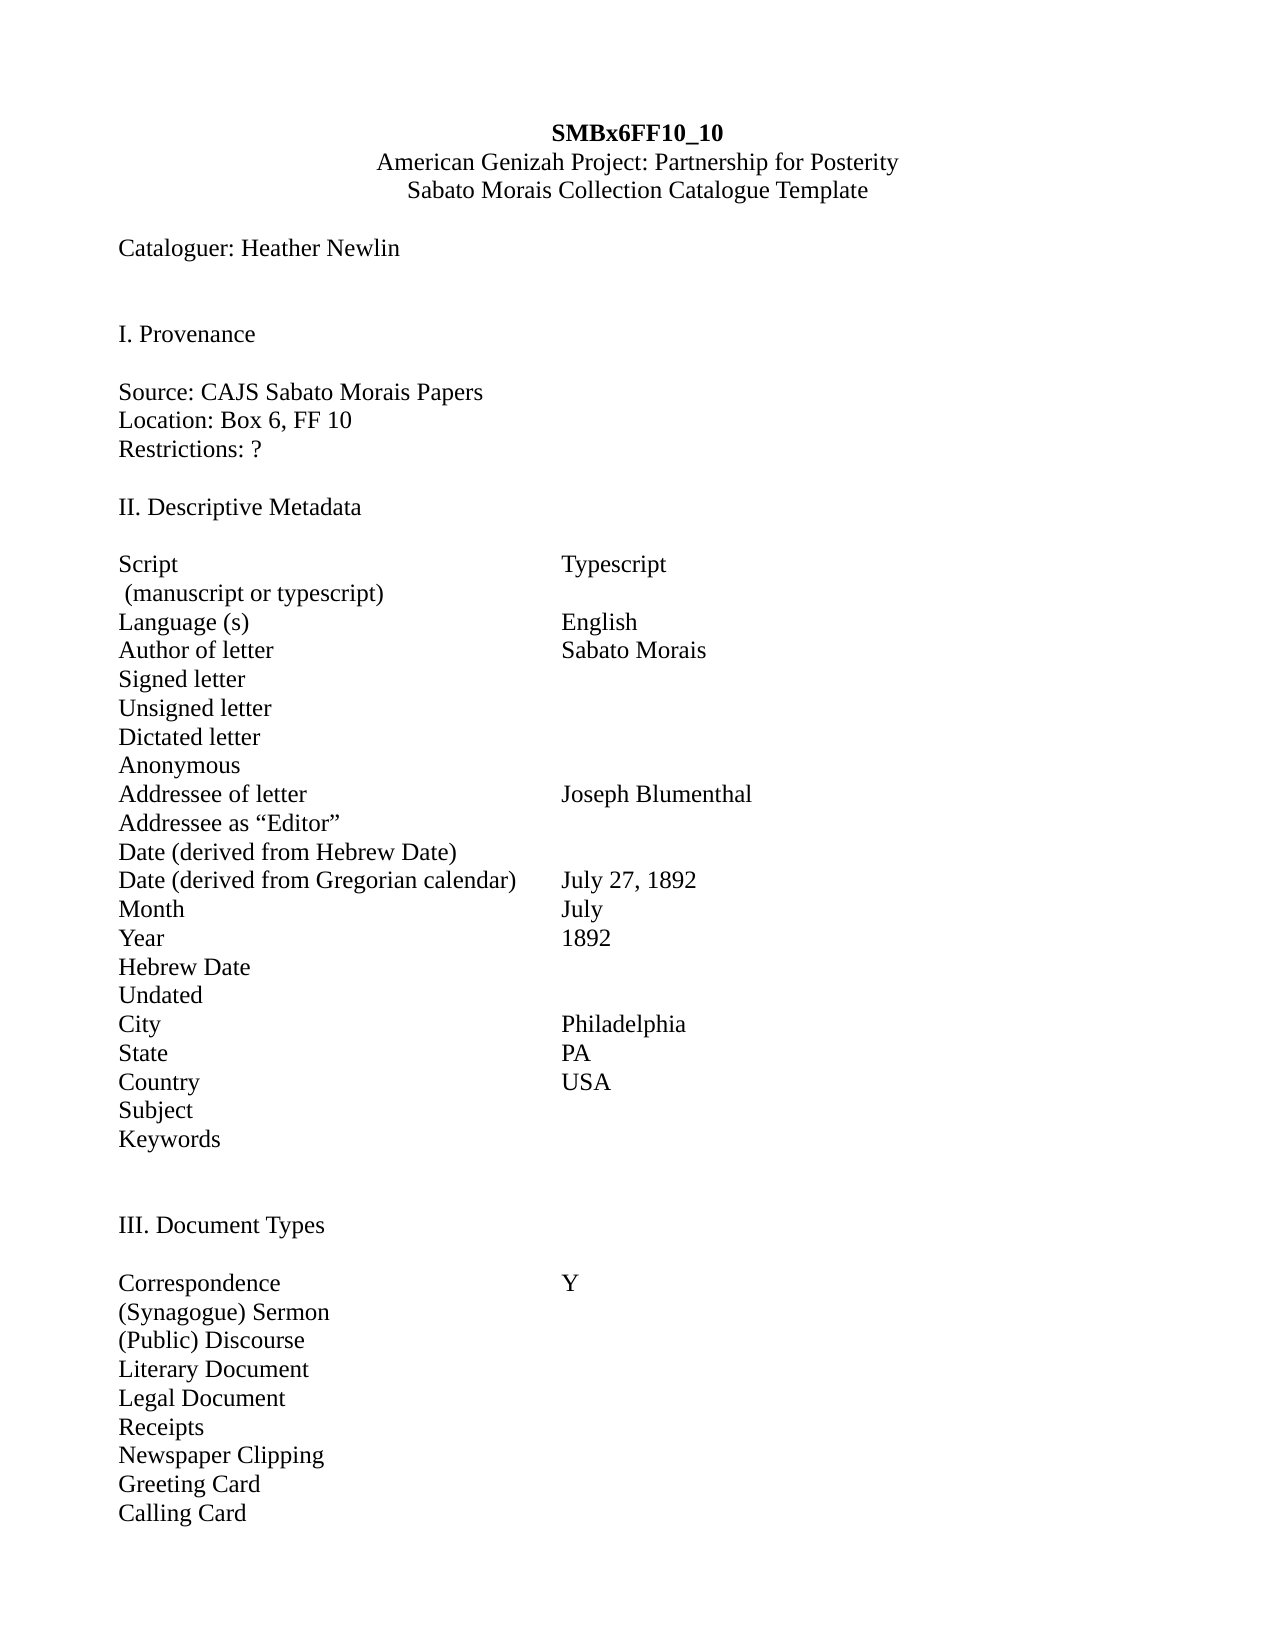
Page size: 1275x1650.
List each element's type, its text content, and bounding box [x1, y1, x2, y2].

text I. Provenance [118, 319, 1157, 348]
text Calling Card [118, 1498, 1157, 1527]
text (Synagogue) Sermon [118, 1297, 1157, 1326]
text Addressee as “Editor” [118, 808, 1157, 837]
text Keywords [118, 1124, 1157, 1153]
text Month July [118, 894, 1157, 923]
text Restrictions: ? [118, 434, 1157, 463]
text Subject [118, 1096, 1157, 1124]
text Receipts [118, 1412, 1157, 1441]
text (Public) Discourse [118, 1326, 1157, 1354]
text Literary Document [118, 1354, 1157, 1383]
text Author of letter Sabato Morais [118, 636, 1157, 664]
text Signed letter [118, 664, 1157, 693]
text Year 1892 [118, 923, 1157, 952]
text Correspondence Y [118, 1268, 1157, 1297]
text Date (derived from Hebrew Date) [118, 837, 1157, 866]
text (manuscript or typescript) [118, 578, 1157, 607]
text Addressee of letter Joseph Blumenthal [118, 779, 1157, 808]
text Script Typescript [118, 549, 1157, 578]
text SMBx6FF10_10 [118, 118, 1157, 147]
text City Philadelphia [118, 1009, 1157, 1038]
text Anonymous [118, 751, 1157, 779]
text Unsigned letter [118, 693, 1157, 722]
text Cataloguer: Heather Newlin [118, 233, 1157, 262]
text Legal Document [118, 1383, 1157, 1412]
text Newspaper Clipping [118, 1441, 1157, 1469]
text Location: Box 6, FF 10 [118, 406, 1157, 434]
text Country USA [118, 1067, 1157, 1096]
text Hebrew Date [118, 952, 1157, 981]
text Dictated letter [118, 722, 1157, 751]
text Language (s) English [118, 607, 1157, 636]
text Undated [118, 981, 1157, 1009]
text Greeting Card [118, 1469, 1157, 1498]
text Source: CAJS Sabato Morais Papers [118, 377, 1157, 406]
text American Genizah Project: Partnership for Posterity [118, 147, 1157, 176]
text II. Descriptive Metadata [118, 492, 1157, 521]
text Date (derived from Gregorian calendar) July 27, 1892 [118, 866, 1157, 894]
text State PA [118, 1038, 1157, 1067]
text III. Document Types [118, 1211, 1157, 1239]
text Sabato Morais Collection Catalogue Template [118, 176, 1157, 204]
